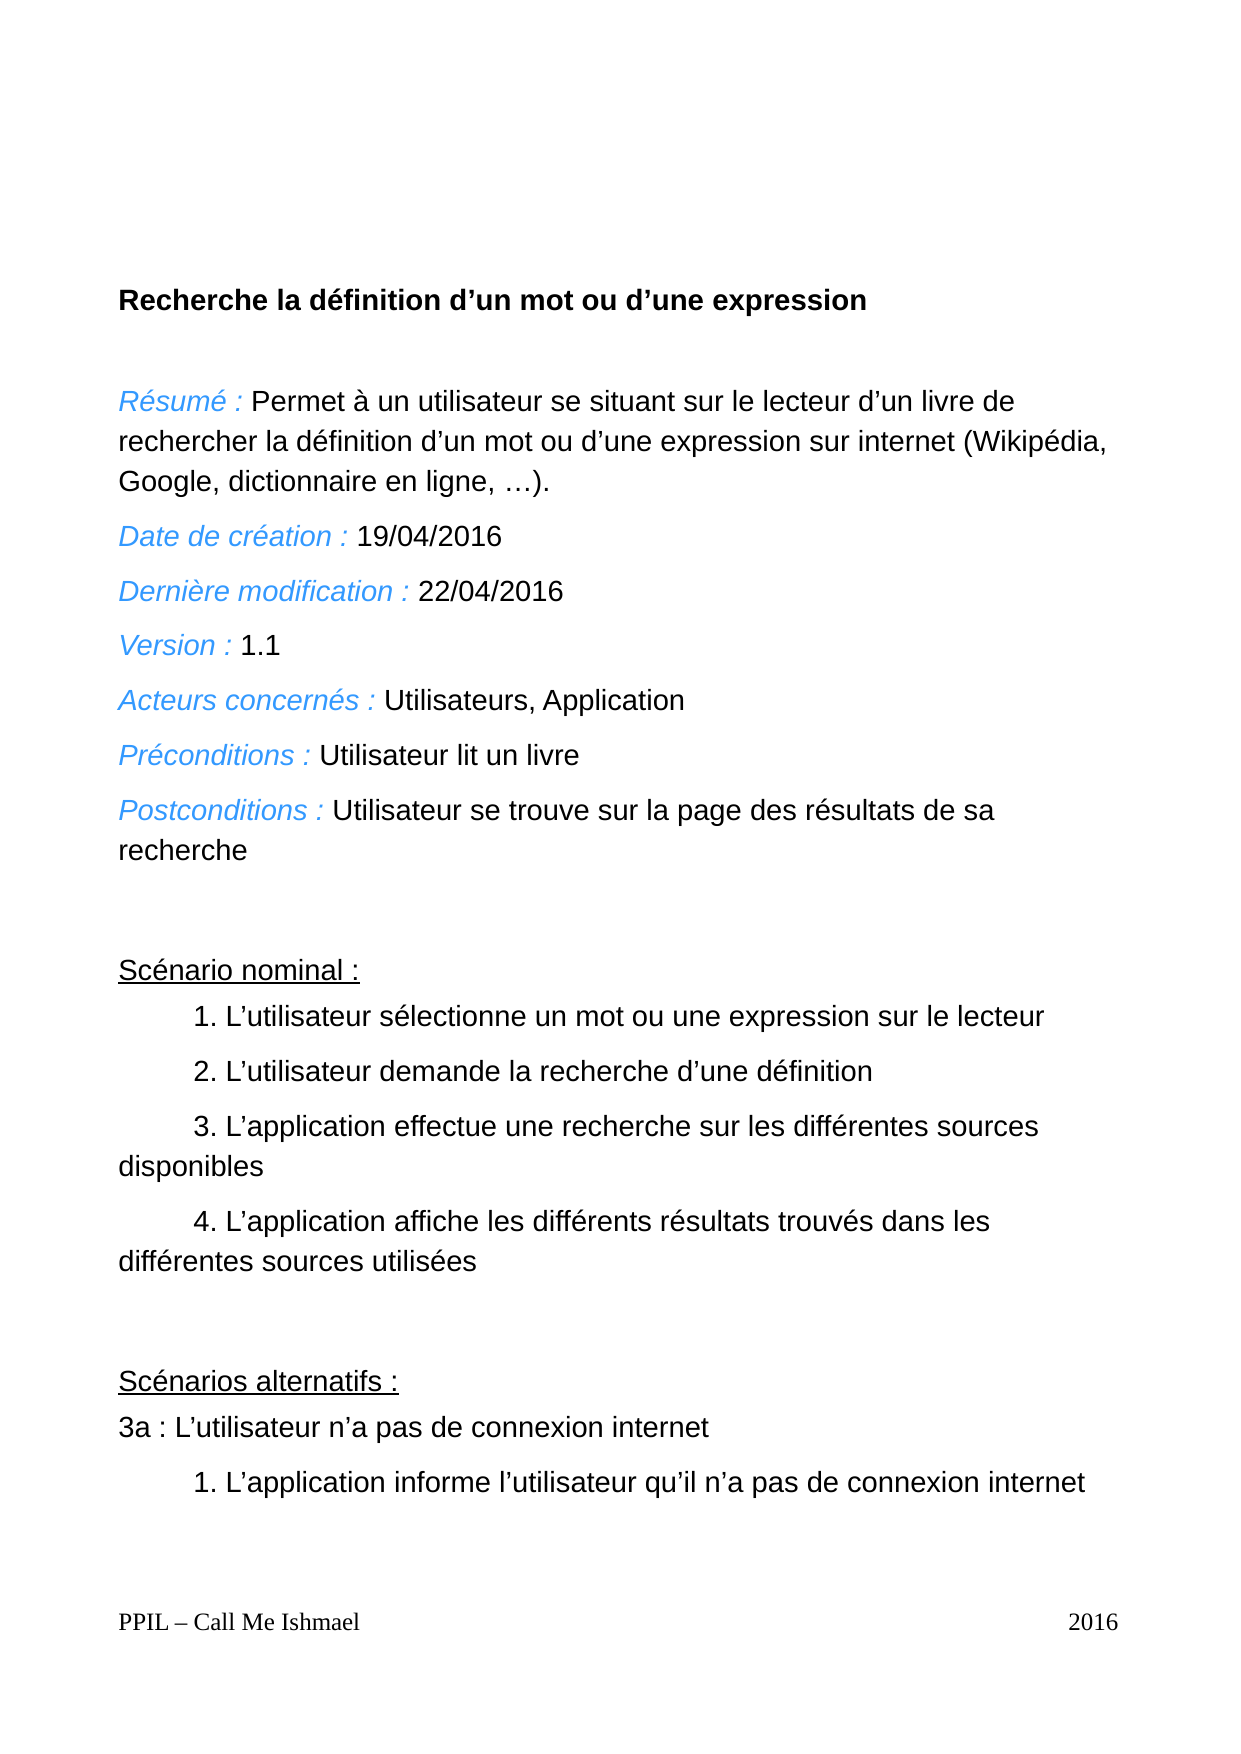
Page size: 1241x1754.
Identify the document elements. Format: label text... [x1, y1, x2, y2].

text 3. L’application effectue une recherche sur les différentes sources disponibles [118, 1108, 1122, 1182]
text 4. L’application affiche les différents résultats trouvés dans les différentes sources utilisées [118, 1203, 1122, 1277]
subtitle Scénarios alternatifs : [118, 1364, 1122, 1397]
text 1. L’application informe l’utilisateur qu’il n’a pas de connexion internet [118, 1464, 1122, 1498]
text Acteurs concernés : Utilisateurs, Application [118, 683, 1122, 717]
text Date de création : 19/04/2016 [118, 519, 1122, 552]
text Résumé : Permet à un utilisateur se situant sur le lecteur d’un livre de rechercher la définition d’un mot ou d’une expression sur internet (Wikipédia, Google, dictionnaire en ligne, …). [118, 383, 1122, 497]
text 2. L’utilisateur demande la recherche d’une définition [118, 1054, 1122, 1087]
text Dernière modification : 22/04/2016 [118, 573, 1122, 607]
text Postconditions : Utilisateur se trouve sur la page des résultats de sa recherche [118, 793, 1122, 866]
text Préconditions : Utilisateur lit un livre [118, 738, 1122, 771]
text 3a : L’utilisateur n’a pas de connexion internet [118, 1410, 1122, 1443]
subtitle Recherche la définition d’un mot ou d’une expression [118, 282, 1122, 316]
text 1. L’utilisateur sélectionne un mot ou une expression sur le lecteur [118, 999, 1122, 1032]
text Version : 1.1 [118, 628, 1122, 662]
subtitle Scénario nominal : [118, 953, 1122, 986]
